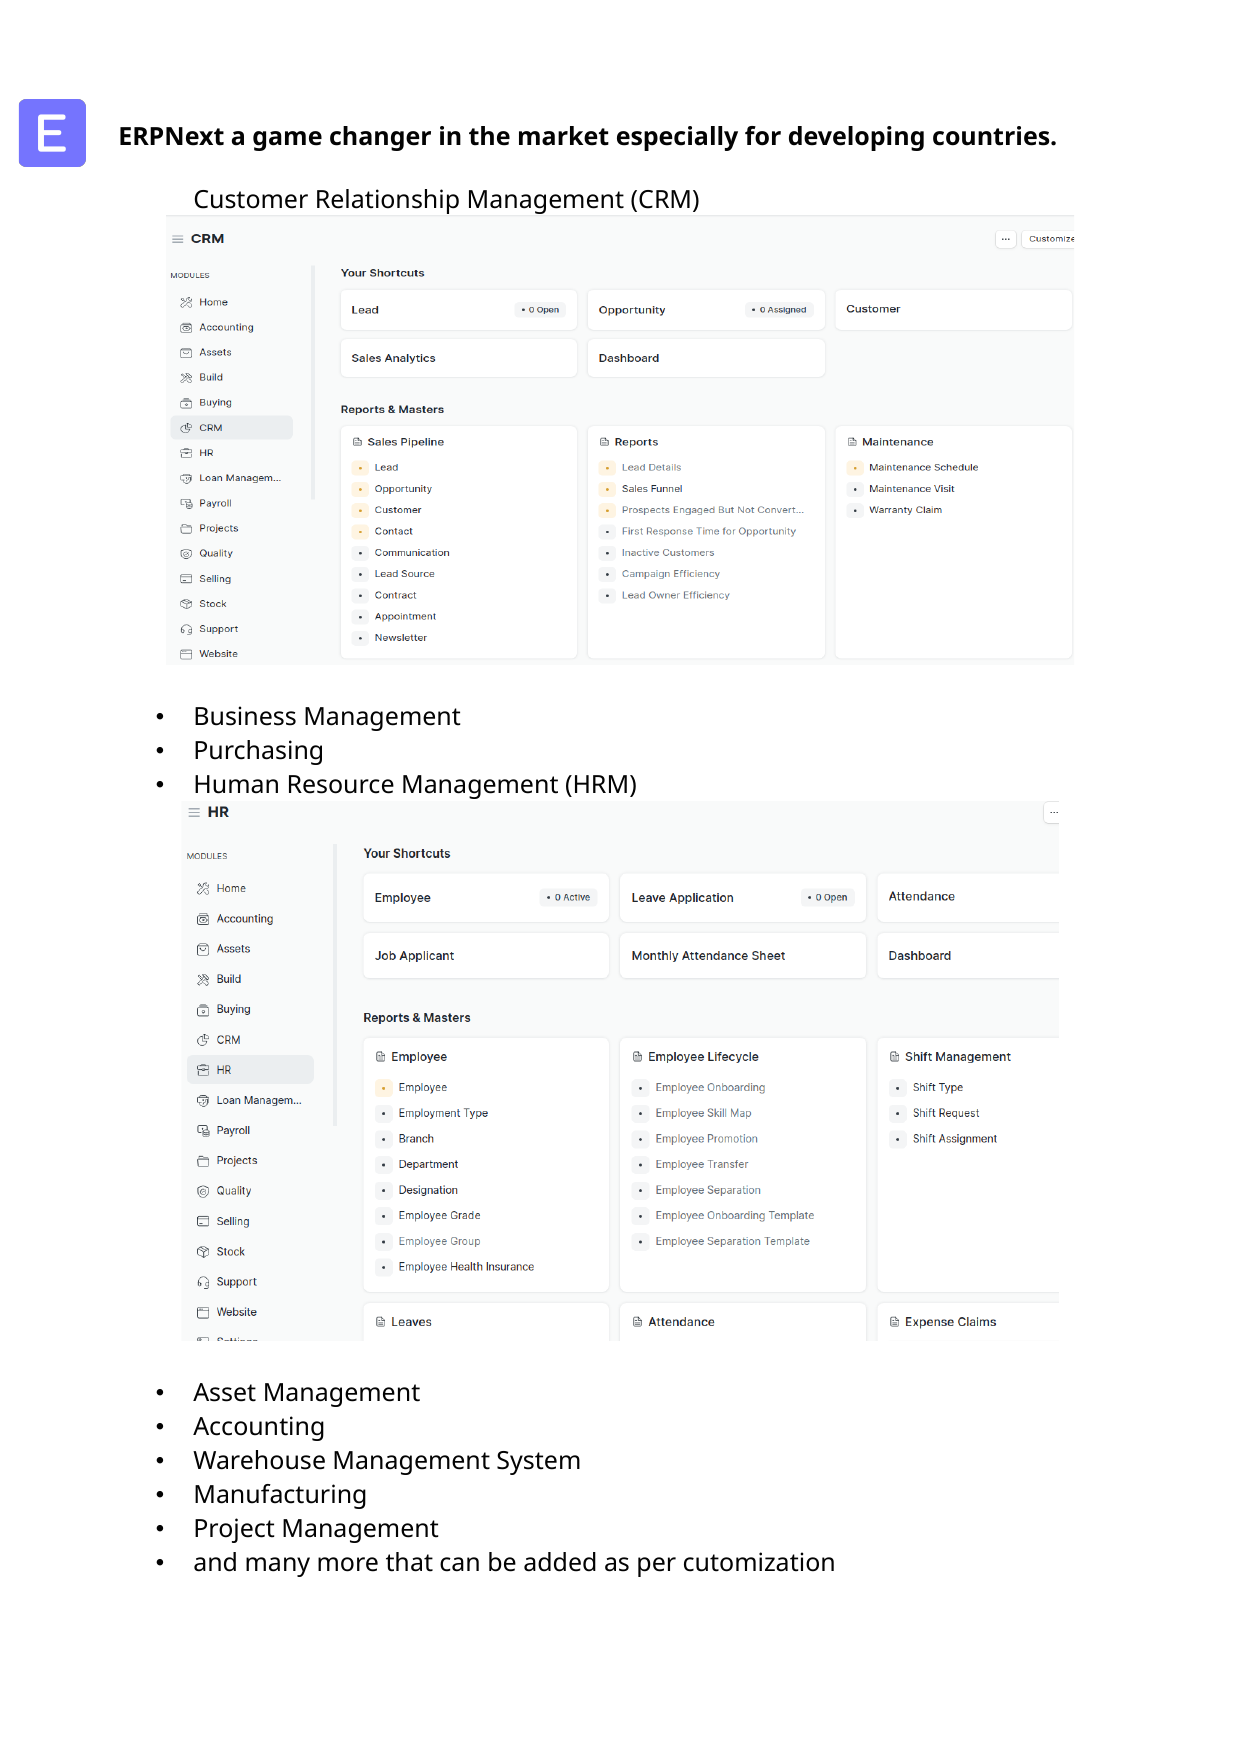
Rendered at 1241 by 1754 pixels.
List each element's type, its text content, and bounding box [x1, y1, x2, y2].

list and many more that can be added as per cutomization [156, 1545, 1122, 1579]
list Accounting [156, 1409, 1122, 1443]
list Asset Management [156, 1374, 1122, 1409]
list Customer Relationship Management (CRM) [156, 182, 1122, 216]
picture [181, 801, 1059, 1341]
list Human Resource Management (HRM) [156, 767, 1122, 801]
picture [18, 99, 86, 167]
list Business Management [156, 699, 1122, 733]
list Manufacturing [156, 1477, 1122, 1511]
list Project Management [156, 1511, 1122, 1545]
list Warehouse Management System [156, 1443, 1122, 1477]
picture [166, 215, 1075, 665]
list Purchasing [156, 733, 1122, 767]
